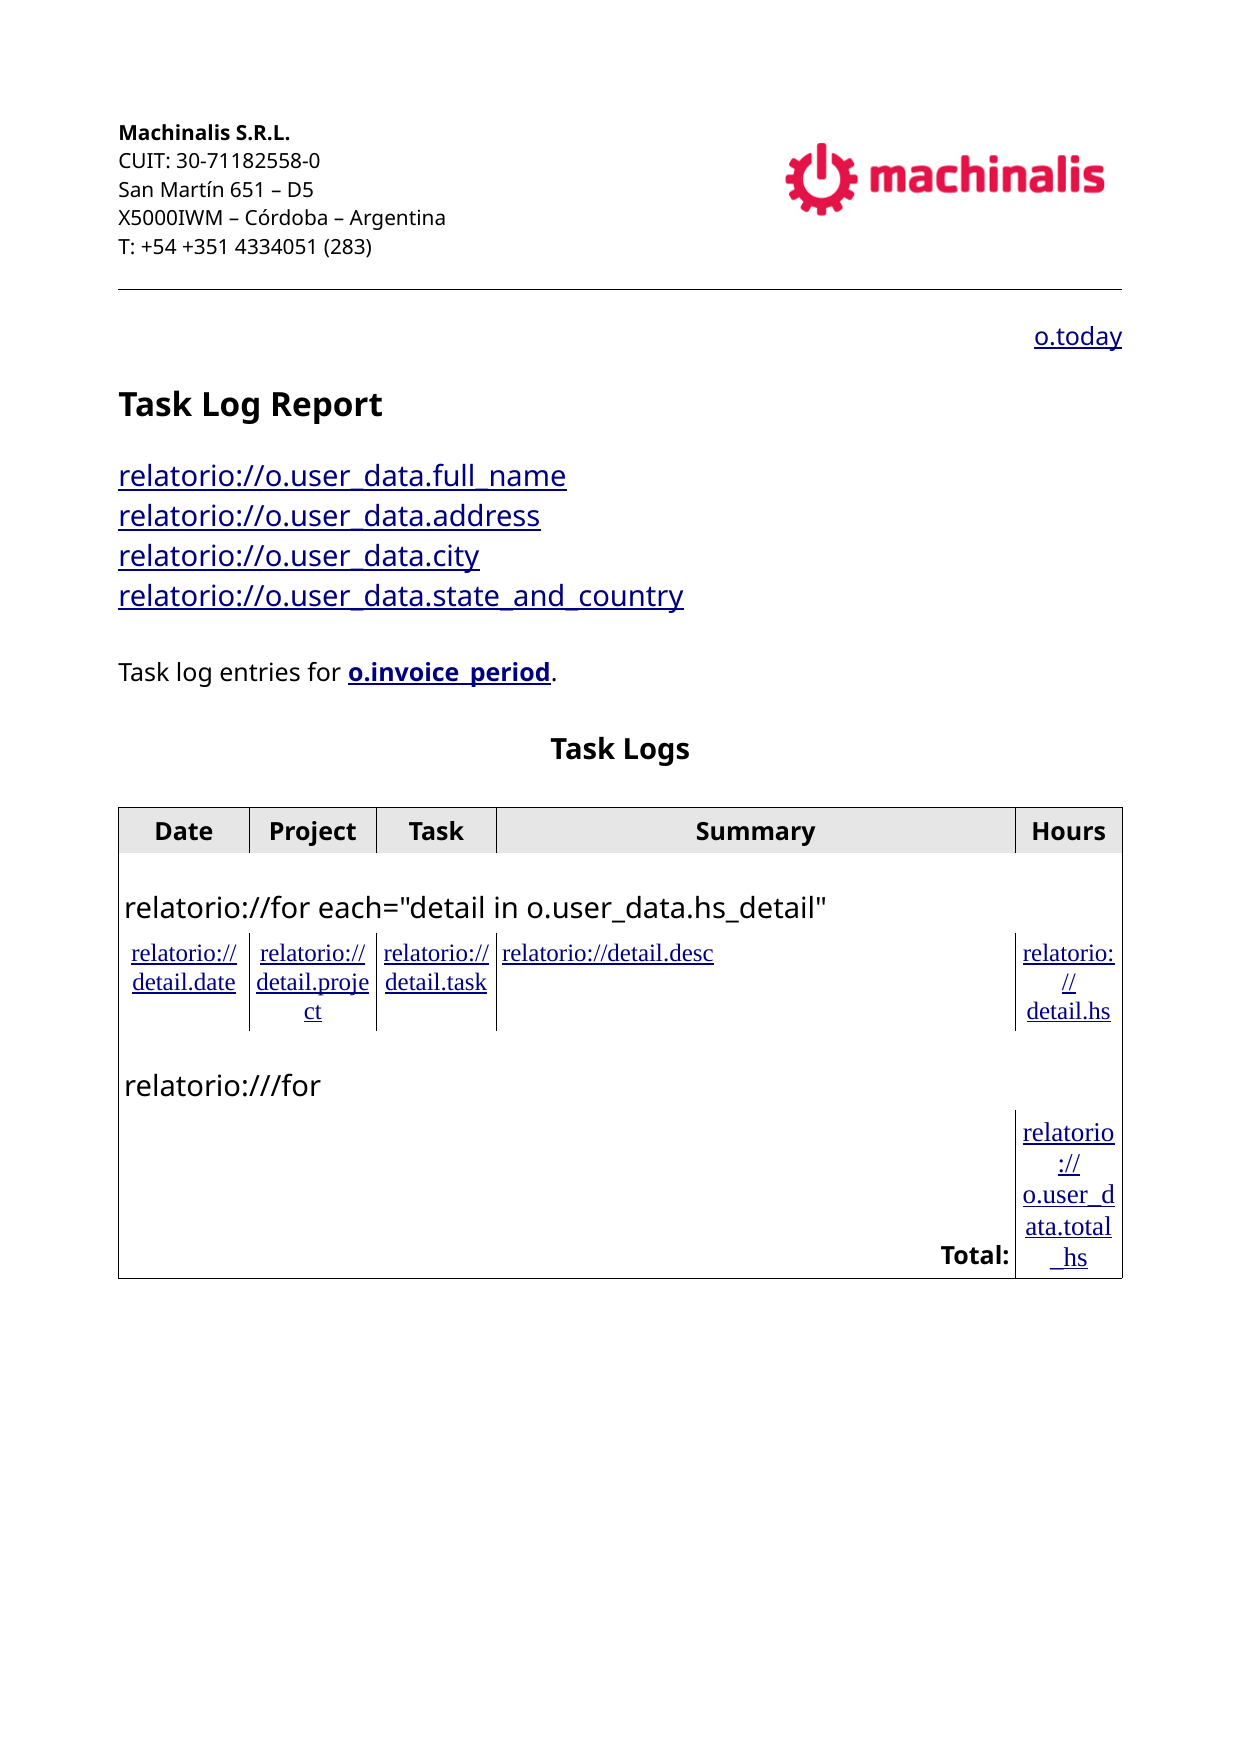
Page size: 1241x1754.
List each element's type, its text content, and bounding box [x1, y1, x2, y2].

table_cell relatorio://detail.task [377, 933, 496, 1031]
text Task Logs [118, 728, 1122, 768]
table_header Task [377, 808, 496, 853]
text o.today [118, 319, 1122, 353]
table_cell relatorio://detail.project [250, 933, 376, 1031]
text Task log entries for o.invoice_period. [118, 654, 1122, 688]
table_cell relatorio://detail.desc [497, 933, 1015, 1031]
table_header Date [119, 808, 249, 853]
table_cell Total: [119, 1110, 1015, 1278]
text relatorio://o.user_data.address [118, 495, 1122, 535]
table_header Summary [497, 808, 1015, 853]
table_cell relatorio:///for [119, 1031, 1122, 1110]
table_cell relatorio://detail.hs [1016, 933, 1122, 1031]
text Task Log Report [118, 381, 1122, 427]
table_cell relatorio://o.user_data.total_hs [1016, 1110, 1122, 1278]
text relatorio://o.user_data.city [118, 535, 1122, 575]
table_header Hours [1016, 808, 1122, 853]
table_cell relatorio://for each="detail in o.user_data.hs_detail" [119, 853, 1122, 933]
text relatorio://o.user_data.full_name [118, 456, 1122, 495]
text relatorio://o.user_data.state_and_country [118, 575, 1122, 614]
table_cell relatorio://detail.date [119, 933, 249, 1031]
picture [770, 127, 1121, 230]
table_header Project [250, 808, 376, 853]
